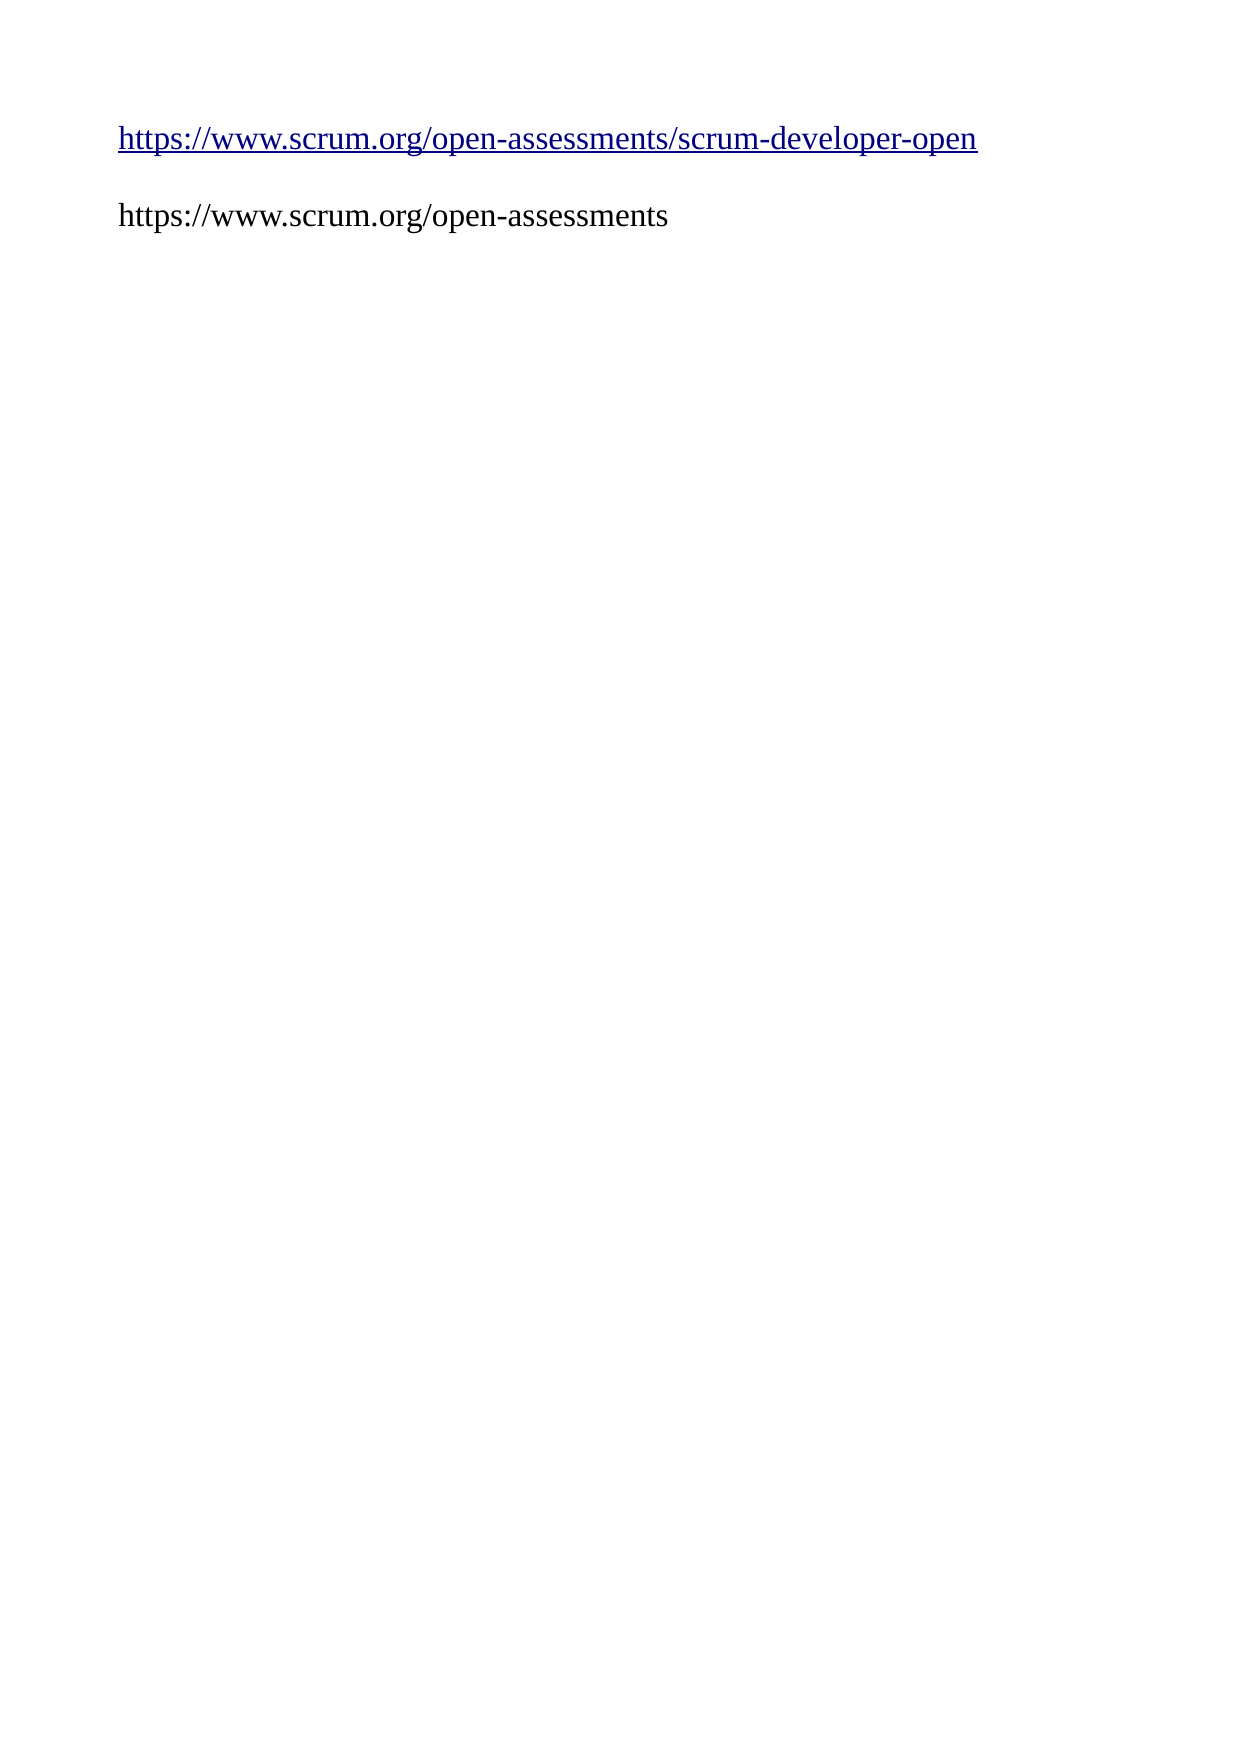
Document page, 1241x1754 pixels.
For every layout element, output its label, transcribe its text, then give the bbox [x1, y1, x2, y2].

text https://www.scrum.org/open-assessments [118, 195, 1122, 233]
text https://www.scrum.org/open-assessments/scrum-developer-open [118, 118, 1122, 156]
